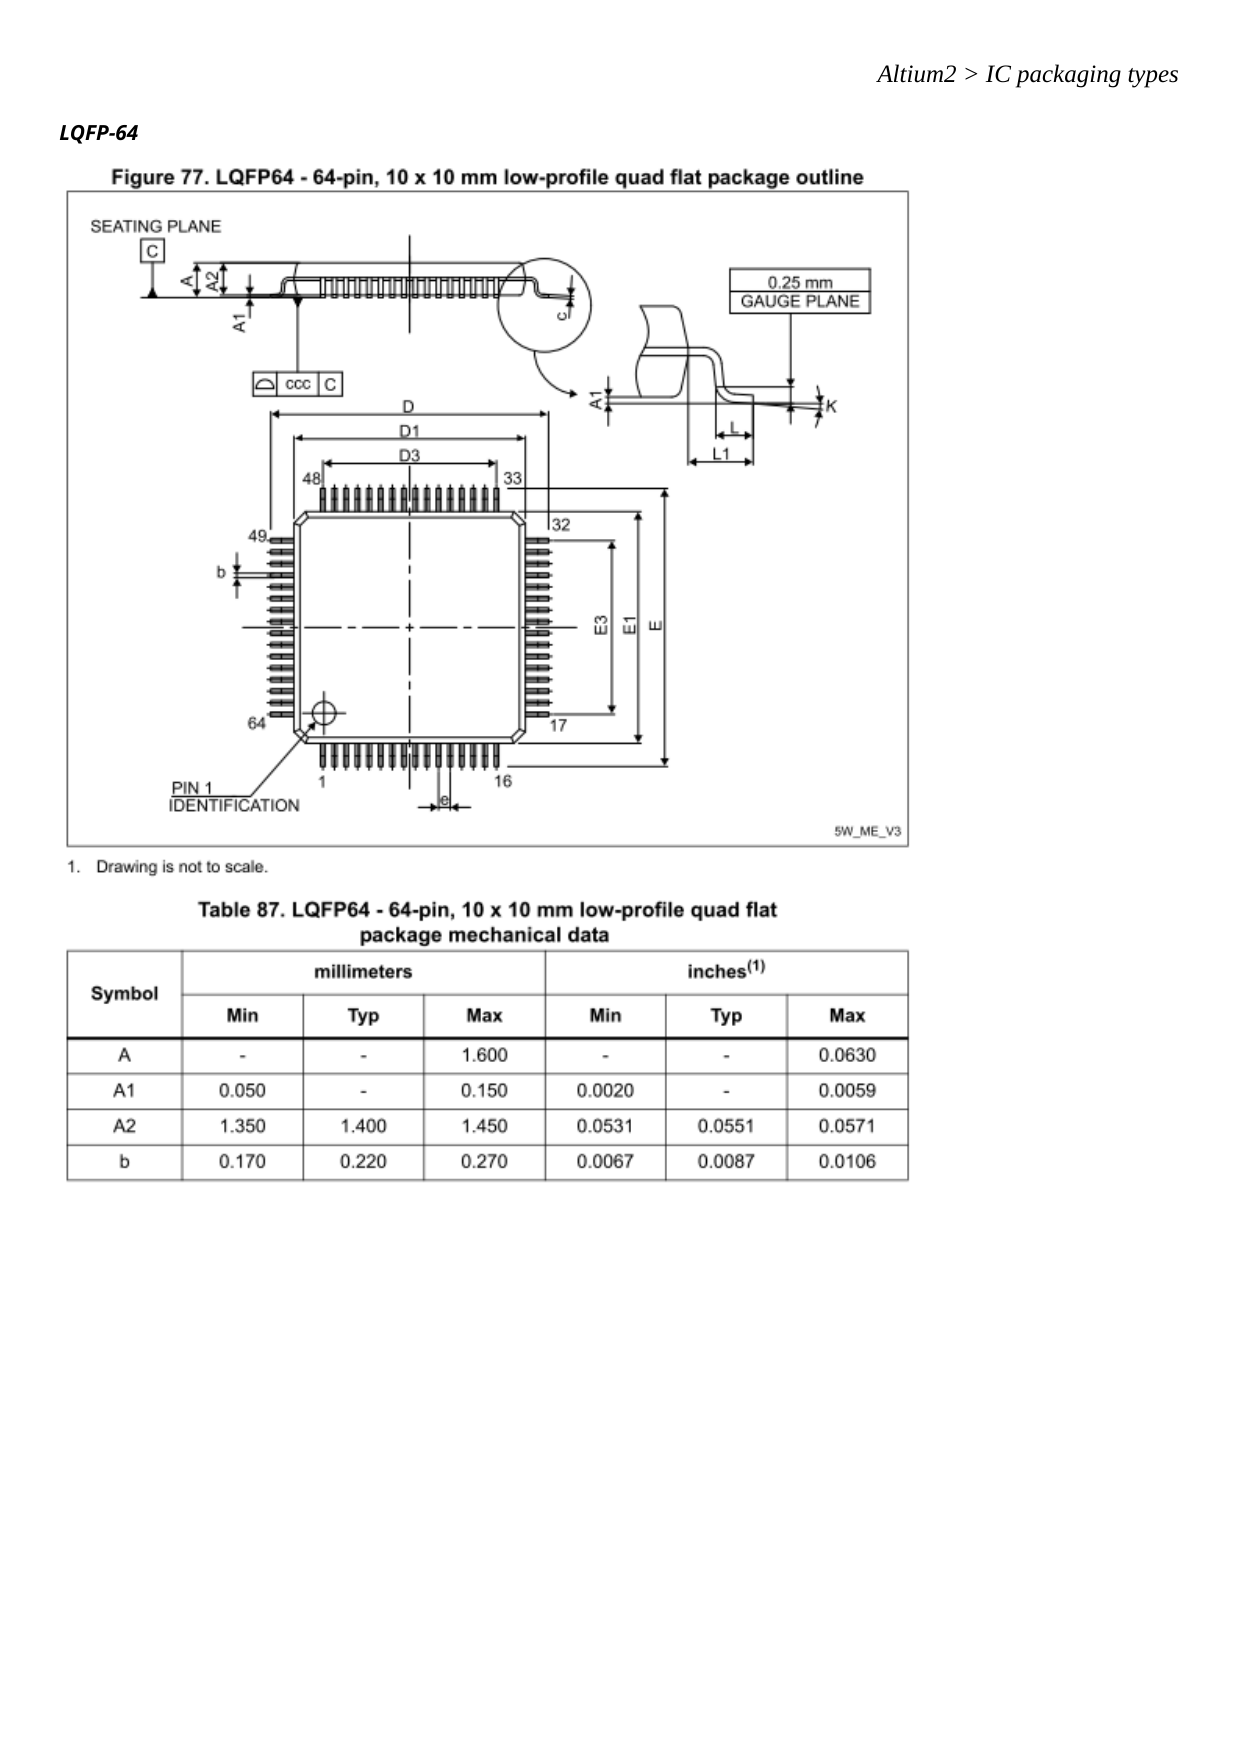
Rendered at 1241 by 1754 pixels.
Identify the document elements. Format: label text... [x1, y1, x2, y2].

picture [59, 158, 917, 1187]
subtitle LQFP-64 [59, 118, 1181, 146]
